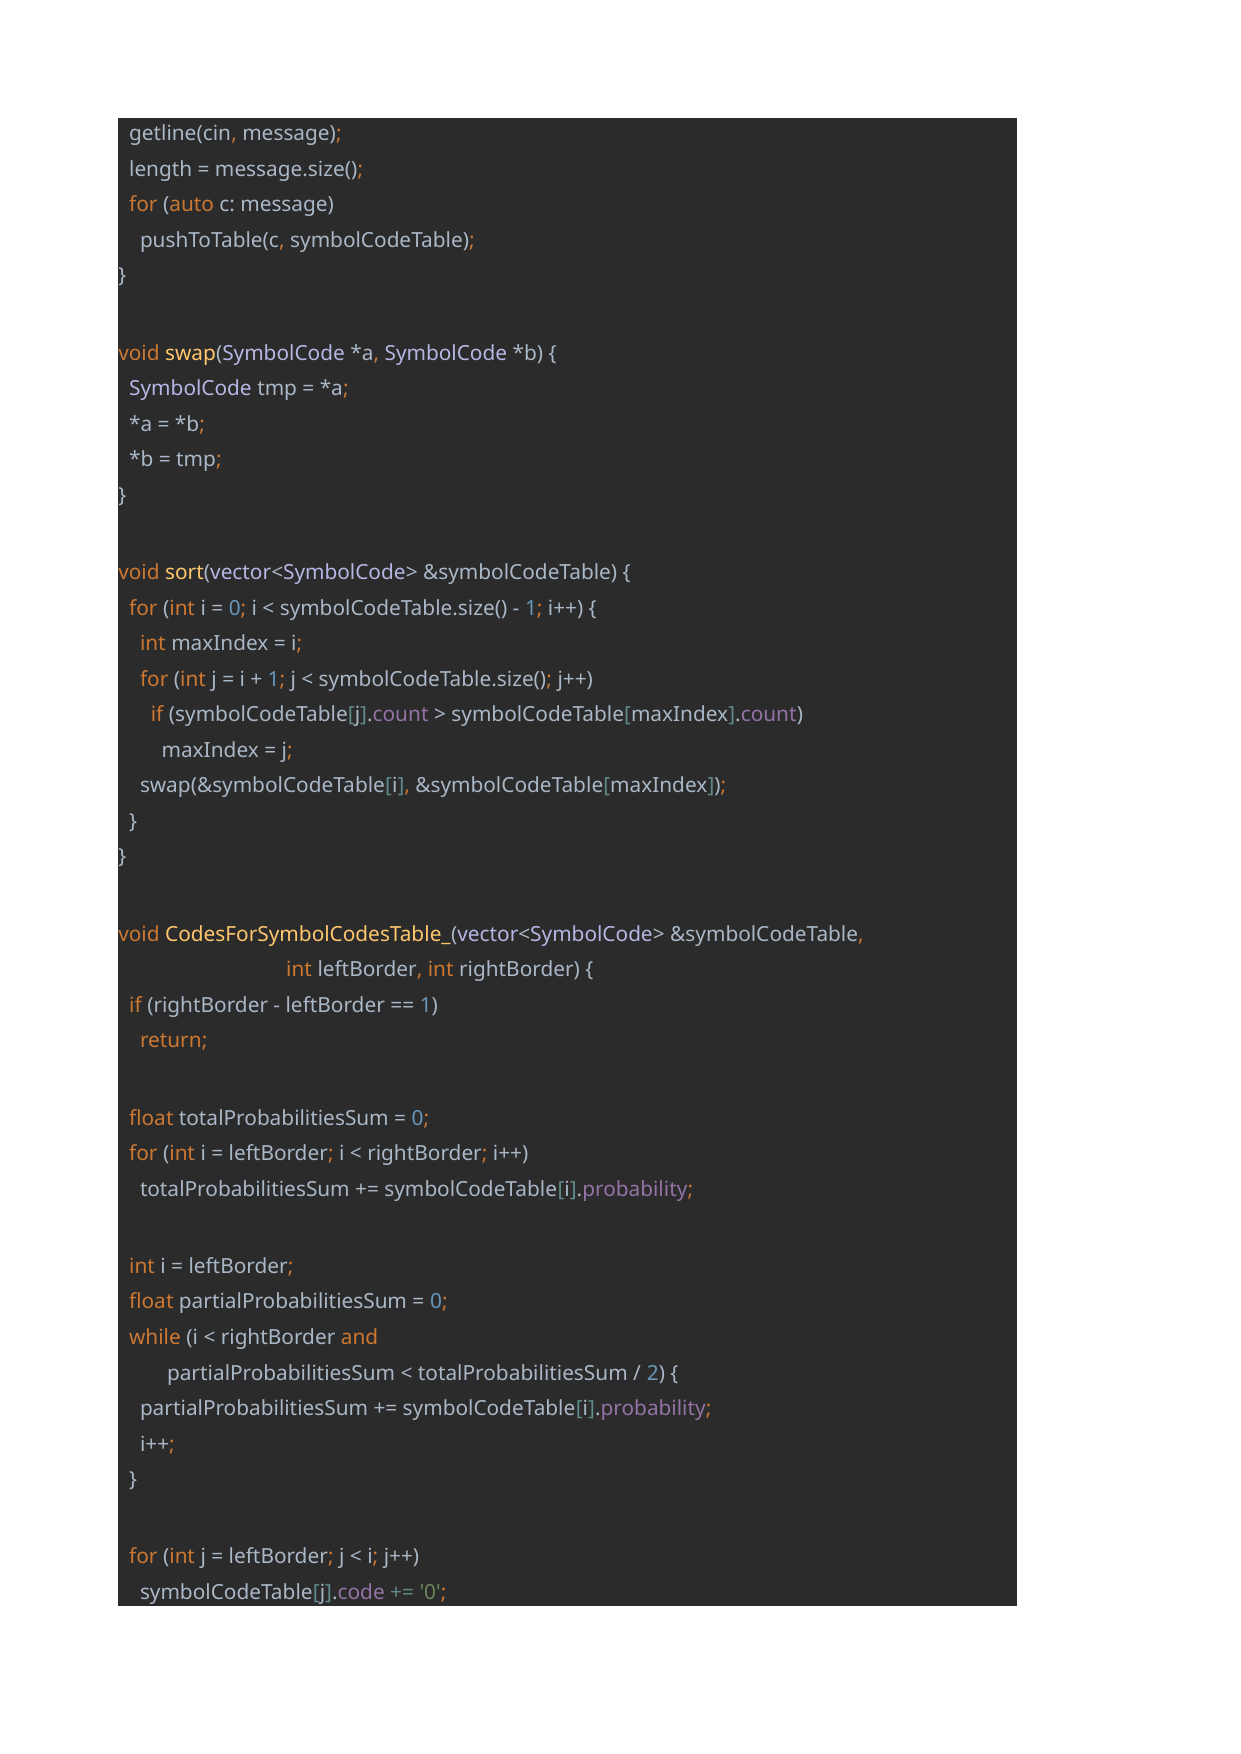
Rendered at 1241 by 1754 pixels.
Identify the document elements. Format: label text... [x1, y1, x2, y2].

text getline(cin, message); length = message.size(); for (auto c: message) pushToTable(c, symbolCodeTable); } void swap(SymbolCode *a, SymbolCode *b) { SymbolCode tmp = *a; *a = *b; *b = tmp; } void sort(vector<SymbolCode> &symbolCodeTable) { for (int i = 0; i < symbolCodeTable.size() - 1; i++) { int maxIndex = i; for (int j = i + 1; j < symbolCodeTable.size(); j++) if (symbolCodeTable[j].count > symbolCodeTable[maxIndex].count) maxIndex = j; swap(&symbolCodeTable[i], &symbolCodeTable[maxIndex]); } } void CodesForSymbolCodesTable_(vector<SymbolCode> &symbolCodeTable, int leftBorder, int rightBorder) { if (rightBorder - leftBorder == 1) return; float totalProbabilitiesSum = 0; for (int i = leftBorder; i < rightBorder; i++) totalProbabilitiesSum += symbolCodeTable[i].probability; int i = leftBorder; float partialProbabilitiesSum = 0; while (i < rightBorder and partialProbabilitiesSum < totalProbabilitiesSum / 2) { partialProbabilitiesSum += symbolCodeTable[i].probability; i++; } for (int j = leftBorder; j < i; j++) symbolCodeTable[j].code += '0'; [118, 118, 1017, 1606]
